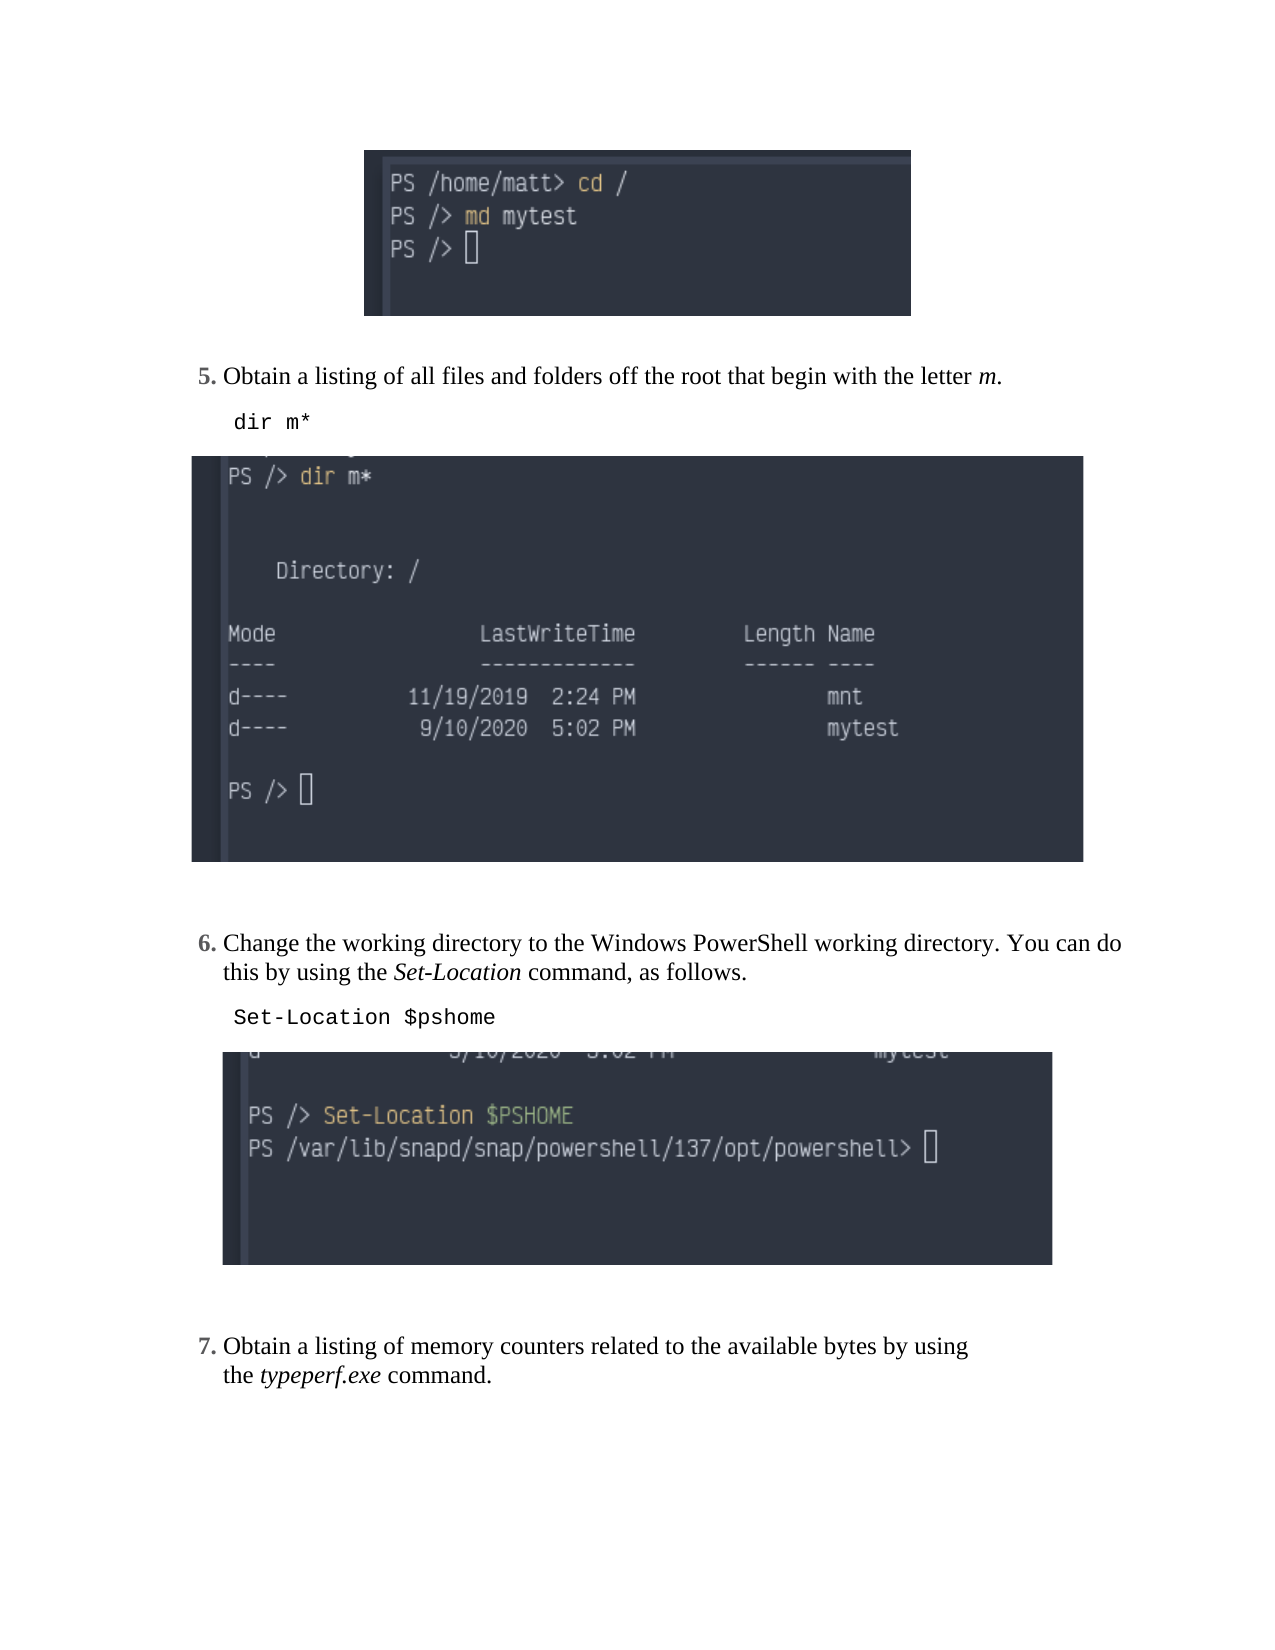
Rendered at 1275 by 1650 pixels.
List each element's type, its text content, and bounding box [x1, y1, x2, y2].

picture [364, 150, 911, 316]
text 7. Obtain a listing of memory counters related to the available bytes by using the typeperf.exe command. [198, 1331, 1125, 1388]
picture [222, 1052, 1053, 1265]
text 5. Obtain a listing of all files and folders off the root that begin with the letter m. [198, 361, 1125, 390]
text dir m* [233, 411, 1125, 436]
text Set-Location $pshome [233, 1007, 1125, 1031]
text 6. Change the working directory to the Windows PowerShell working directory. You can do this by using the Set-Location command, as follows. [198, 928, 1125, 986]
picture [191, 456, 1084, 862]
